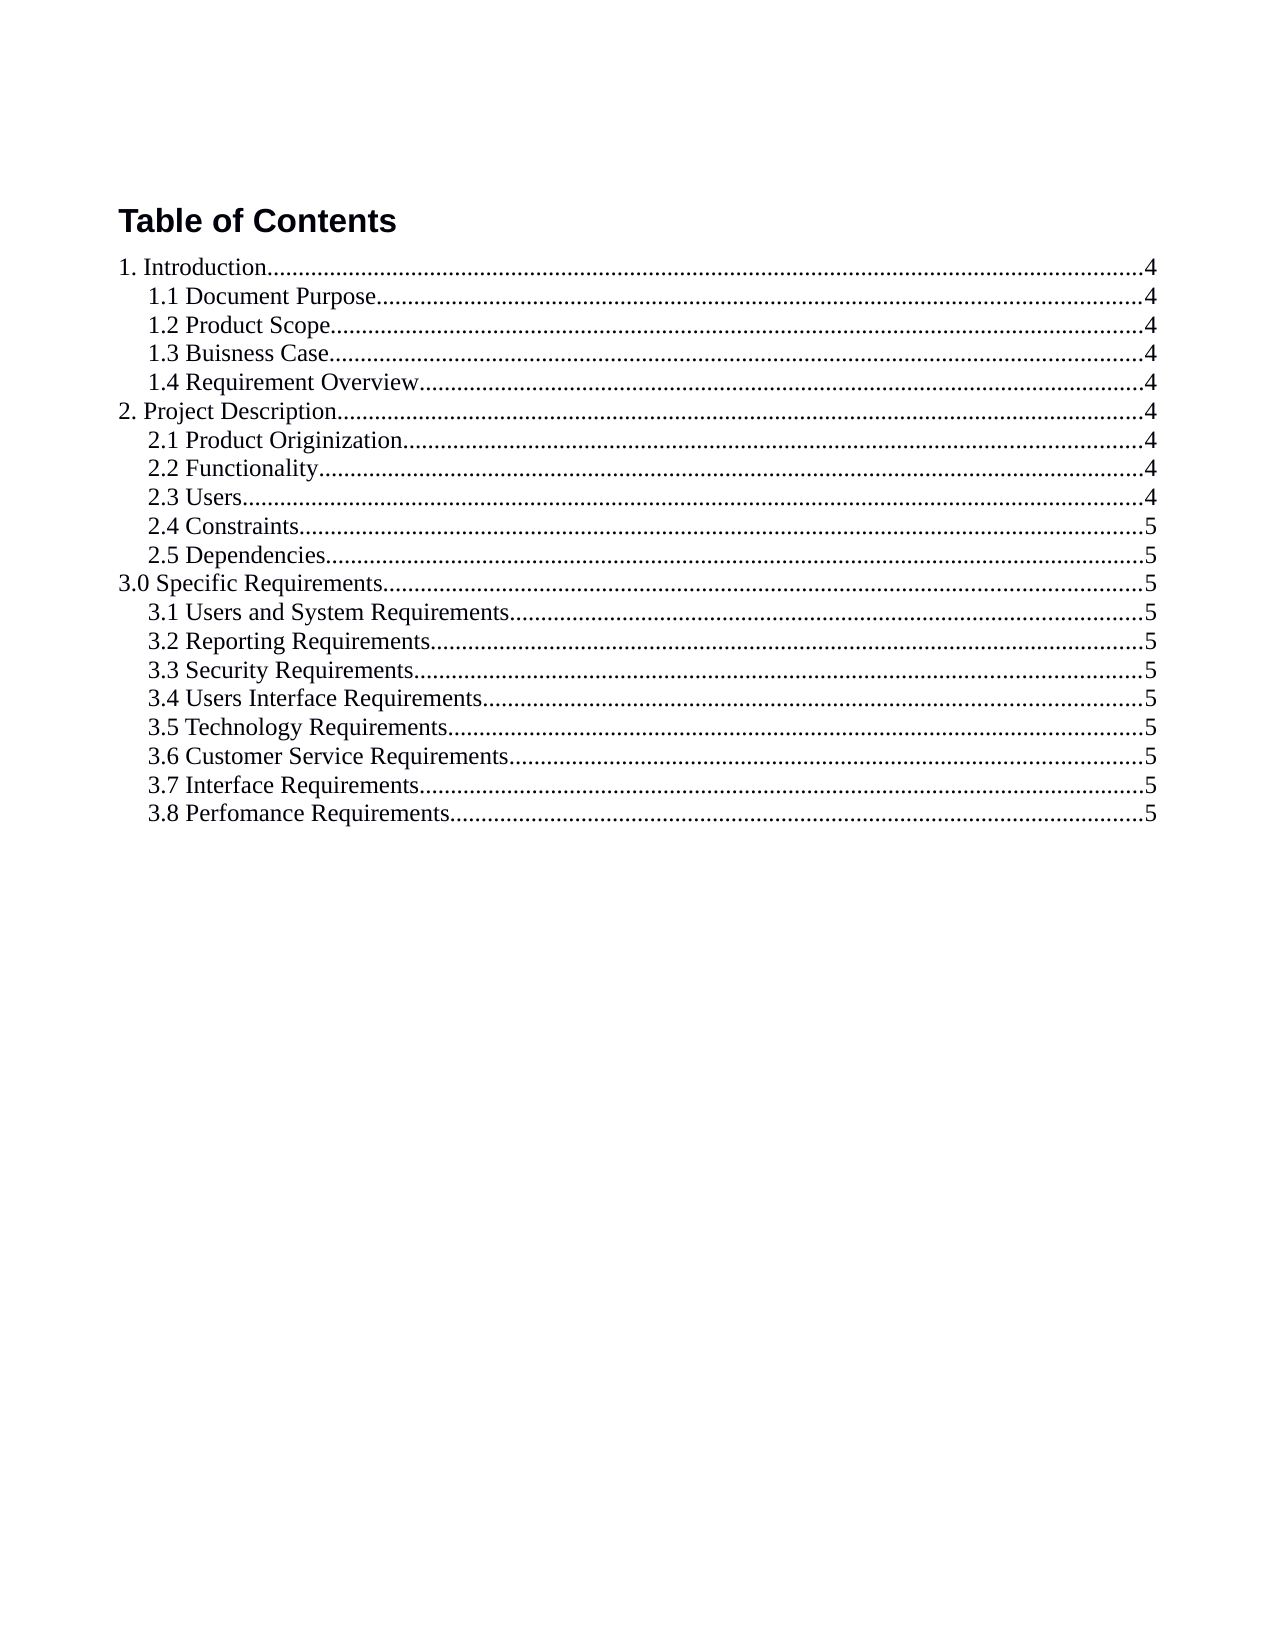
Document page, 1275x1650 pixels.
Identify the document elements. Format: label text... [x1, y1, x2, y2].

text 3.3 Security Requirements 5 [148, 655, 1157, 683]
text 2.5 Dependencies 5 [148, 540, 1157, 568]
text 2. Project Description 4 [118, 396, 1157, 425]
text 3.5 Technology Requirements 5 [148, 712, 1157, 741]
text 2.2 Functionality 4 [148, 453, 1157, 482]
text 3.7 Interface Requirements 5 [148, 770, 1157, 798]
text 3.1 Users and System Requirements 5 [148, 597, 1157, 626]
text 1. Introduction 4 [118, 252, 1157, 281]
text 1.1 Document Purpose 4 [148, 281, 1157, 310]
text 1.2 Product Scope 4 [148, 310, 1157, 338]
text 3.0 Specific Requirements 5 [118, 568, 1157, 597]
text 3.8 Perfomance Requirements 5 [148, 798, 1157, 827]
subtitle Table of Contents [118, 201, 1157, 240]
text 1.3 Buisness Case 4 [148, 338, 1157, 367]
text 3.2 Reporting Requirements 5 [148, 626, 1157, 655]
text 3.6 Customer Service Requirements 5 [148, 741, 1157, 770]
text 2.4 Constraints 5 [148, 511, 1157, 540]
text 1.4 Requirement Overview 4 [148, 367, 1157, 396]
text 3.4 Users Interface Requirements 5 [148, 683, 1157, 712]
text 2.1 Product Originization 4 [148, 425, 1157, 453]
text 2.3 Users 4 [148, 482, 1157, 511]
